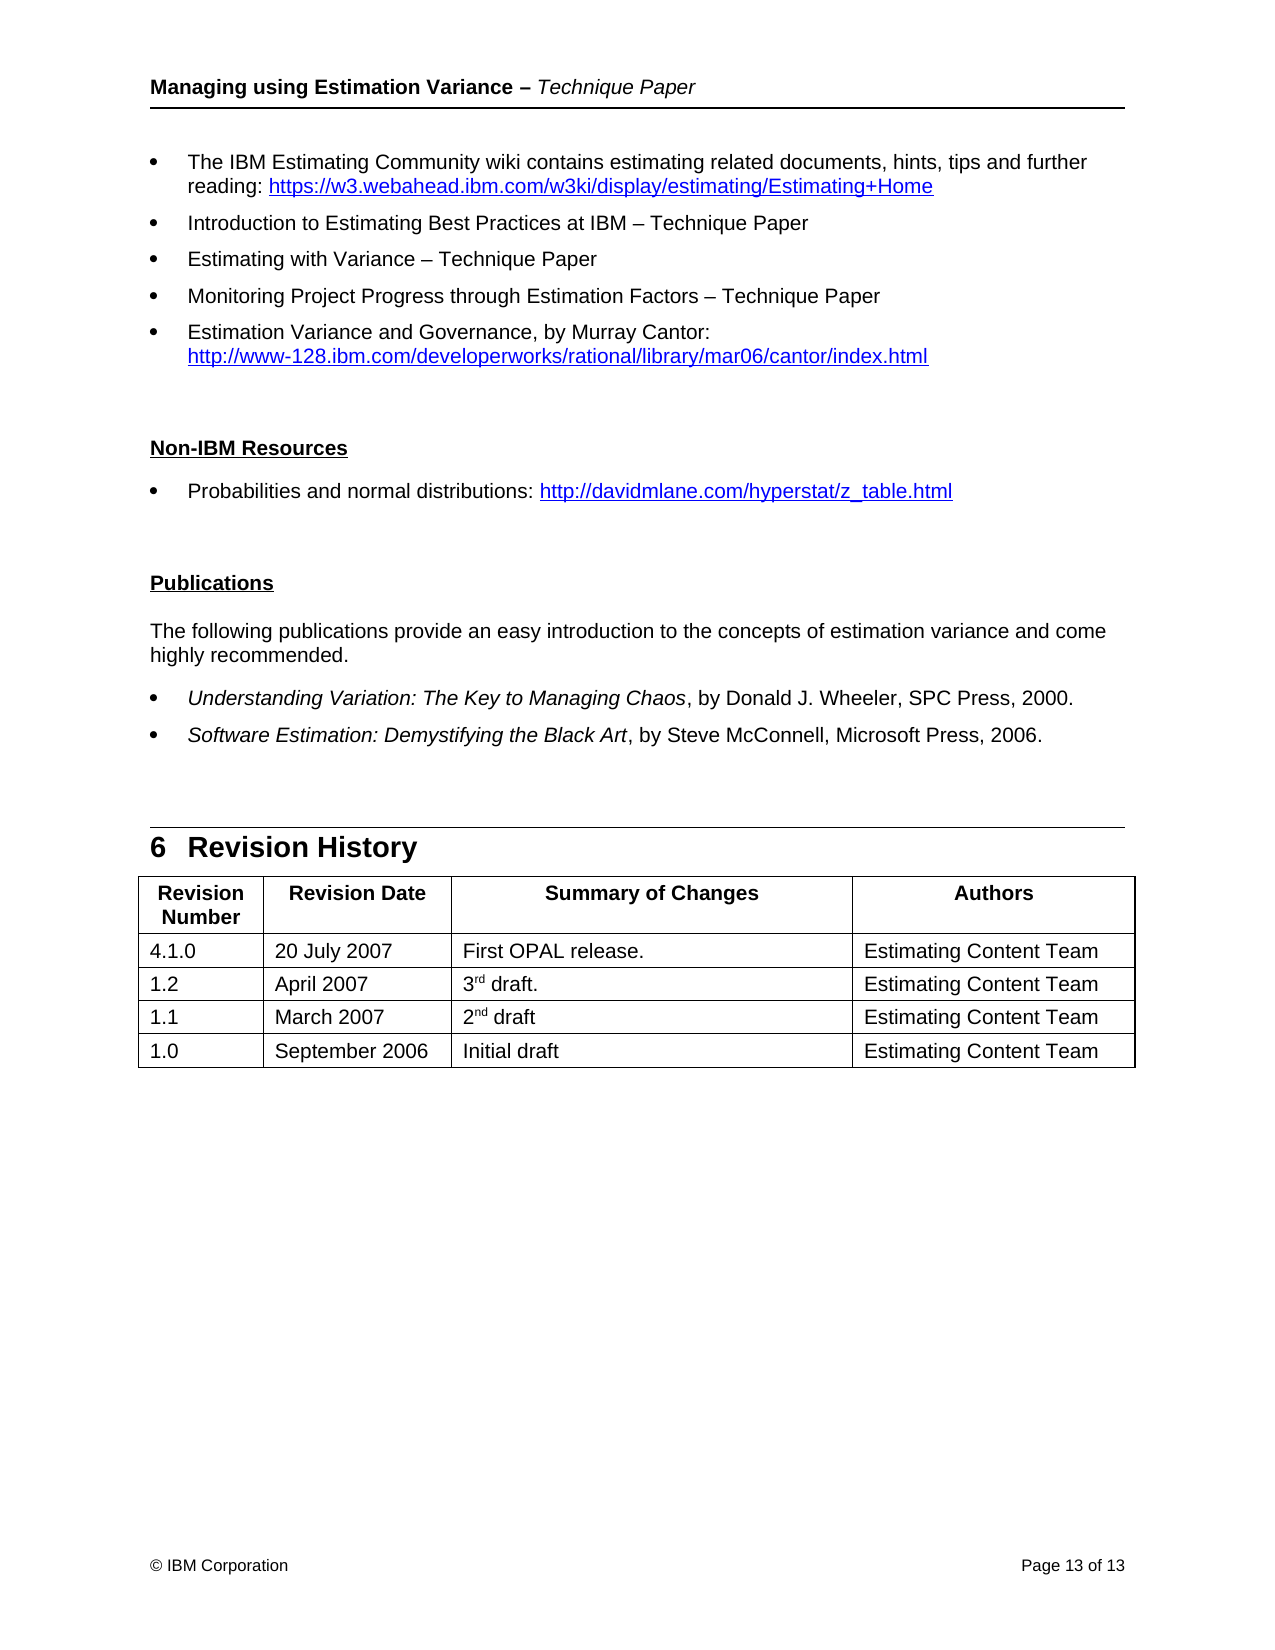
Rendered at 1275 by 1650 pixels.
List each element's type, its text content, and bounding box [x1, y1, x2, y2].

list Revision History [150, 828, 1125, 863]
table_cell First OPAL release. [452, 934, 852, 967]
table_cell 4.1.0 [139, 934, 263, 967]
table_header Revision Date [264, 877, 451, 933]
table_cell 2nd draft [452, 1001, 852, 1033]
table_cell Estimating Content Team [853, 1001, 1134, 1033]
table_cell Estimating Content Team [853, 934, 1134, 967]
list Estimating with Variance – Technique Paper [150, 247, 1125, 271]
table_cell 1.2 [139, 968, 263, 1000]
list Software Estimation: Demystifying the Black Art, by Steve McConnell, Microsoft Press, 2006. [150, 723, 1125, 747]
table_cell 3rd draft. [452, 968, 852, 1000]
list Estimation Variance and Governance, by Murray Cantor: http://www-128.ibm.com/developerworks/rational/library/mar06/cantor/index.html [150, 320, 1125, 368]
table_cell 1.1 [139, 1001, 263, 1033]
table_cell March 2007 [264, 1001, 451, 1033]
table_cell Initial draft [452, 1034, 852, 1067]
list Monitoring Project Progress through Estimation Factors – Technique Paper [150, 284, 1125, 308]
table_cell April 2007 [264, 968, 451, 1000]
text Non-IBM Resources [150, 436, 1125, 460]
list The IBM Estimating Community wiki contains estimating related documents, hints, tips and further reading: https://w3.webahead.ibm.com/w3ki/display/estimating/Estimating+Home [150, 150, 1125, 198]
table_cell 20 July 2007 [264, 934, 451, 967]
list Probabilities and normal distributions: http://davidmlane.com/hyperstat/z_table.html [150, 479, 1125, 503]
list Understanding Variation: The Key to Managing Chaos, by Donald J. Wheeler, SPC Press, 2000. [150, 686, 1125, 710]
table_cell Estimating Content Team [853, 1034, 1134, 1067]
table_header Revision Number [139, 877, 263, 933]
table_header Summary of Changes [452, 877, 852, 933]
table_cell Estimating Content Team [853, 968, 1134, 1000]
table_header Authors [853, 877, 1134, 933]
table_cell 1.0 [139, 1034, 263, 1067]
list Introduction to Estimating Best Practices at IBM – Technique Paper [150, 211, 1125, 234]
table_cell September 2006 [264, 1034, 451, 1067]
text Publications [150, 570, 1125, 594]
text The following publications provide an easy introduction to the concepts of estimation variance and come highly recommended. [150, 619, 1125, 667]
